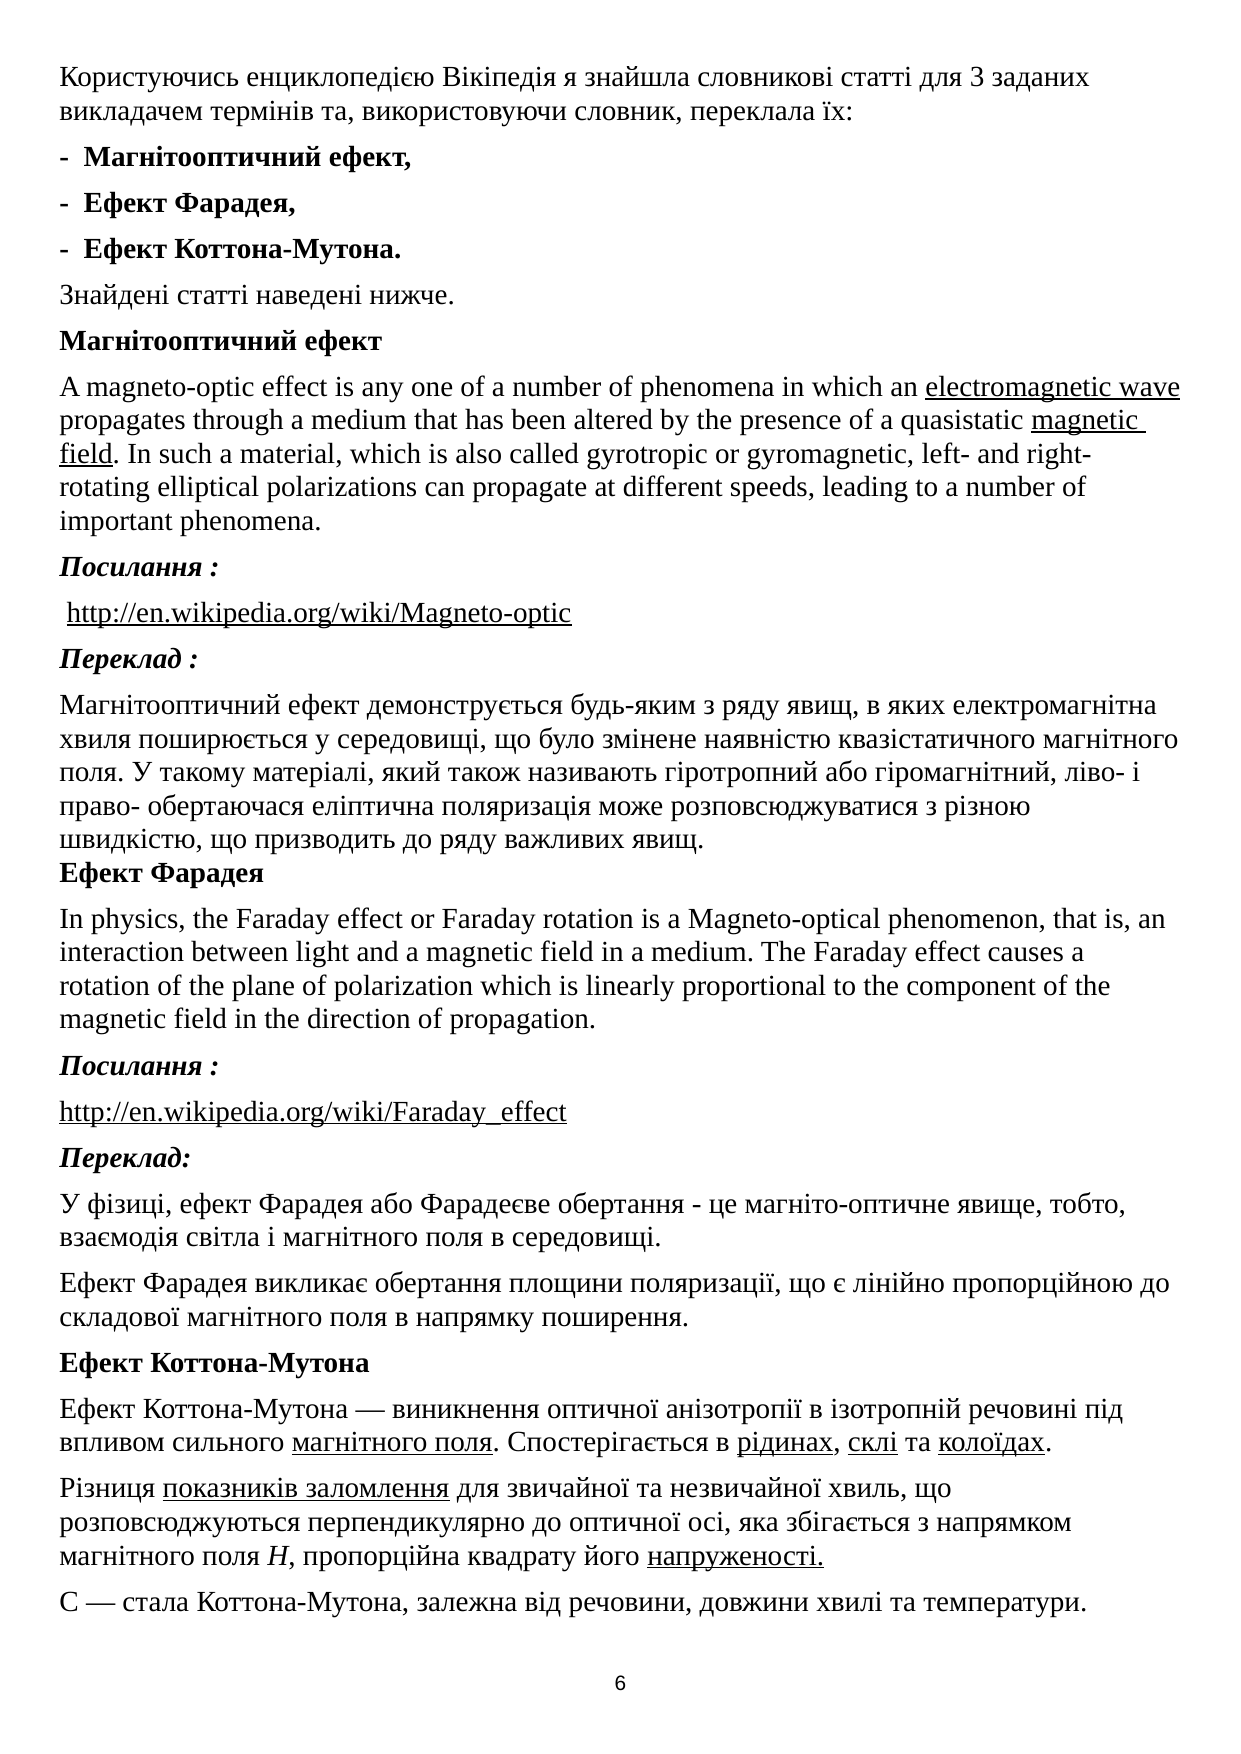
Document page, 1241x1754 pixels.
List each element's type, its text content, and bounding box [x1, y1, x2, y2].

text - Ефект Коттона-Мутона. [59, 231, 1181, 264]
text Посилання : [59, 1048, 1181, 1081]
text Різниця показників заломлення для звичайної та незвичайної хвиль, що розповсюджуються перпендикулярно до оптичної осі, яка збігається з напрямком магнітного поля H, пропорційна квадрату його напруженості. [59, 1471, 1181, 1571]
text Магнітооптичний ефект [59, 323, 1181, 356]
text Переклад: [59, 1140, 1181, 1173]
text - Ефект Фарадея, [59, 185, 1181, 218]
text Переклад : [59, 641, 1181, 675]
text - Магнітооптичний ефект, [59, 139, 1181, 172]
text A magneto-optic effect is any one of a number of phenomena in which an electromagnetic wave propagates through a medium that has been altered by the presence of a quasistatic magnetic field. In such a material, which is also called gyrotropic or gyromagnetic, left- and right-rotating elliptical polarizations can propagate at different speeds, leading to a number of important phenomena. [59, 369, 1181, 537]
text C — стала Коттона-Мутона, залежна від речовини, довжини хвилі та температури. [59, 1584, 1181, 1617]
text викладачем термінів та, використовуючи словник, переклала їх: [59, 93, 1181, 126]
text Ефект Фарадея [59, 855, 1181, 888]
text In physics, the Faraday effect or Faraday rotation is a Magneto-optical phenomenon, that is, an interaction between light and a magnetic field in a medium. The Faraday effect causes a rotation of the plane of polarization which is linearly proportional to the component of the magnetic field in the direction of propagation. [59, 901, 1181, 1035]
text Посилання : [59, 549, 1181, 583]
text http://en.wikipedia.org/wiki/Faraday_effect [59, 1094, 1181, 1127]
text Ефект Коттона-Мутона — виникнення оптичної анізотропії в ізотропній речовині під впливом сильного магнітного поля. Спостерігається в рідинах, склі та колоїдах. [59, 1391, 1181, 1458]
text Ефект Фарадея викликає обертання площини поляризації, що є лінійно пропорційною до складової магнітного поля в напрямку поширення. [59, 1265, 1181, 1332]
text Знайдені статті наведені нижче. [59, 277, 1181, 310]
text У фізиці, ефект Фарадея або Фарадеєве обертання - це магніто-оптичне явище, тобто, взаємодія світла і магнітного поля в середовищі. [59, 1186, 1181, 1253]
text Магнітооптичний ефект демонструється будь-яким з ряду явищ, в яких електромагнітна хвиля поширюється у середовищі, що було змінене наявністю квазістатичного магнітного поля. У такому матеріалі, який також називають гіротропний або гіромагнітний, ліво- і право- обертаючася еліптична поляризація може розповсюджуватися з різною швидкістю, що призводить до ряду важливих явищ. [59, 687, 1181, 855]
text Ефект Коттона-Мутона [59, 1345, 1181, 1378]
text http://en.wikipedia.org/wiki/Magneto-optic [59, 595, 1181, 629]
text Користуючись енциклопедією Вікіпедія я знайшла словникові статті для 3 заданих [59, 59, 1181, 93]
